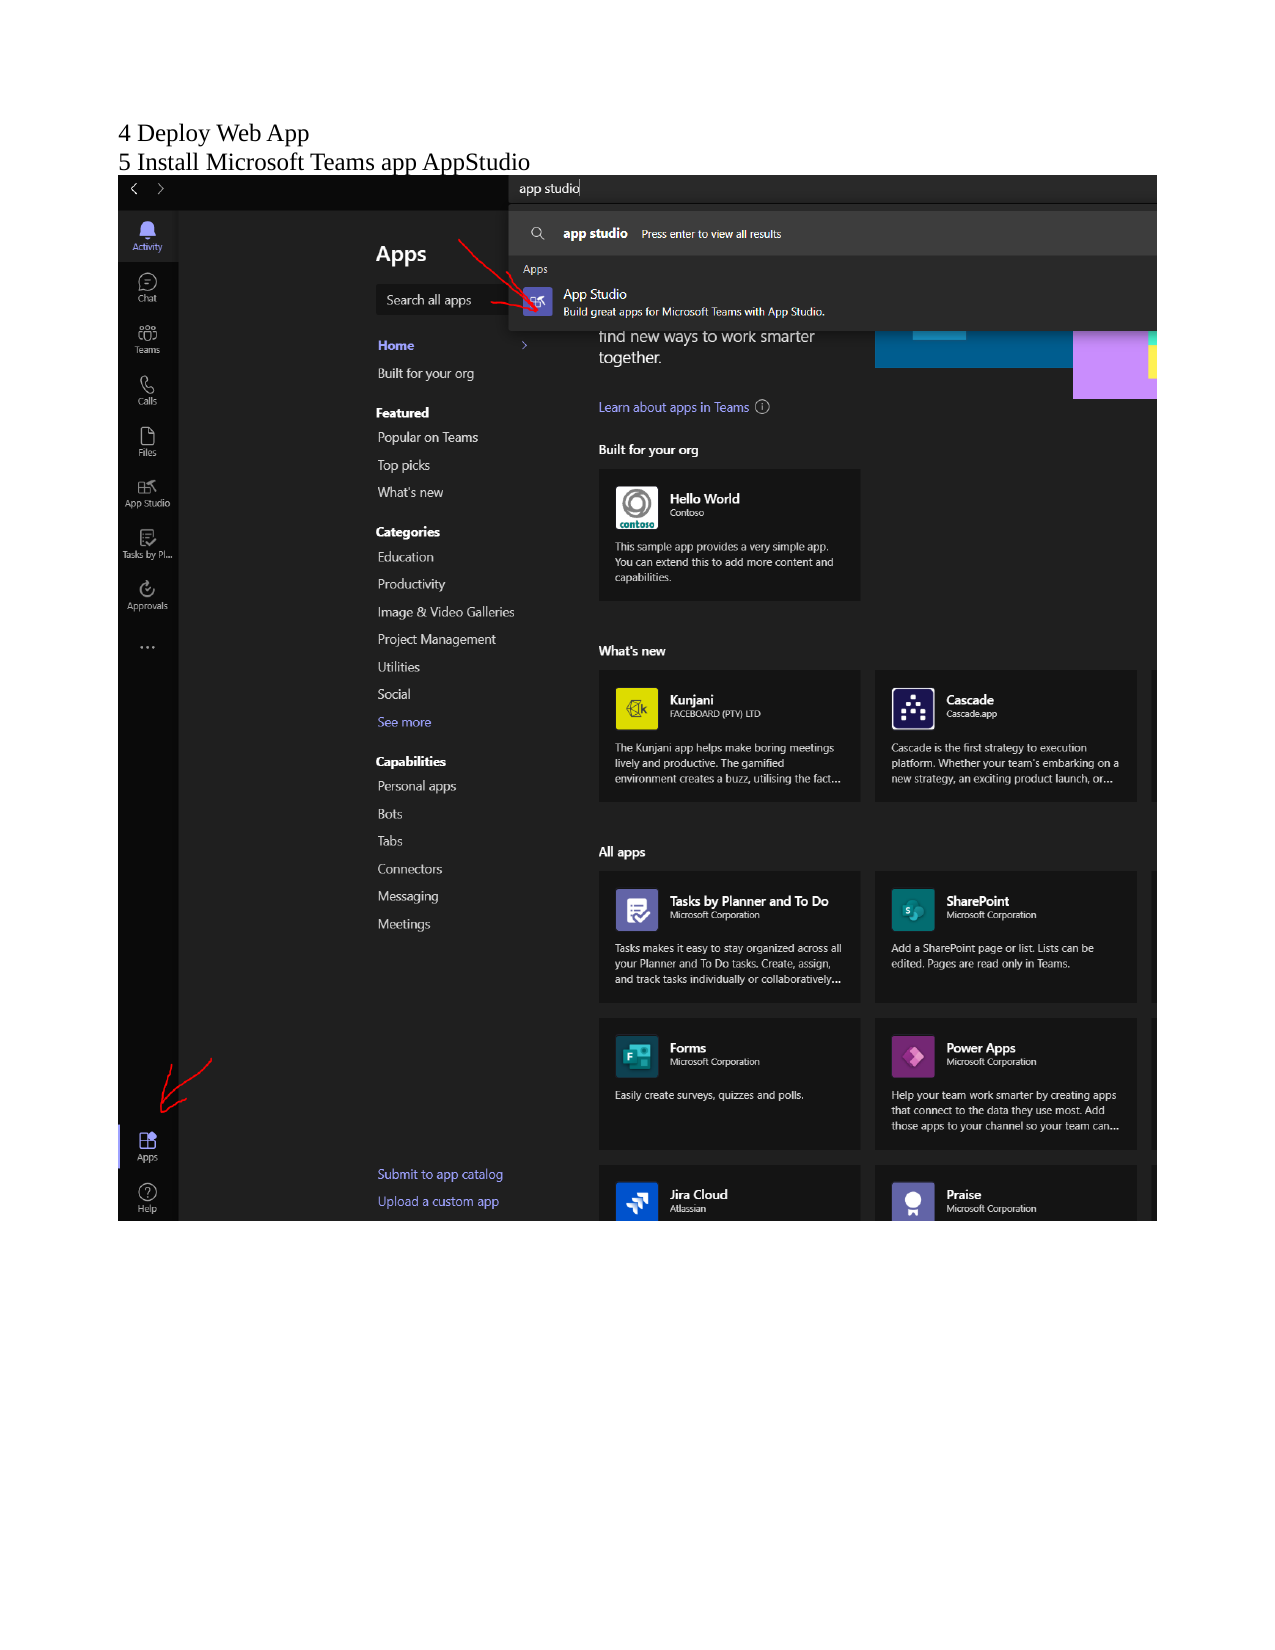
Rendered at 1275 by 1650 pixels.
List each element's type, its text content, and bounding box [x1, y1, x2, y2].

text 4 Deploy Web App [118, 118, 1157, 147]
text 5 Install Microsoft Teams app AppStudio [118, 147, 1157, 175]
picture [118, 175, 1157, 1221]
